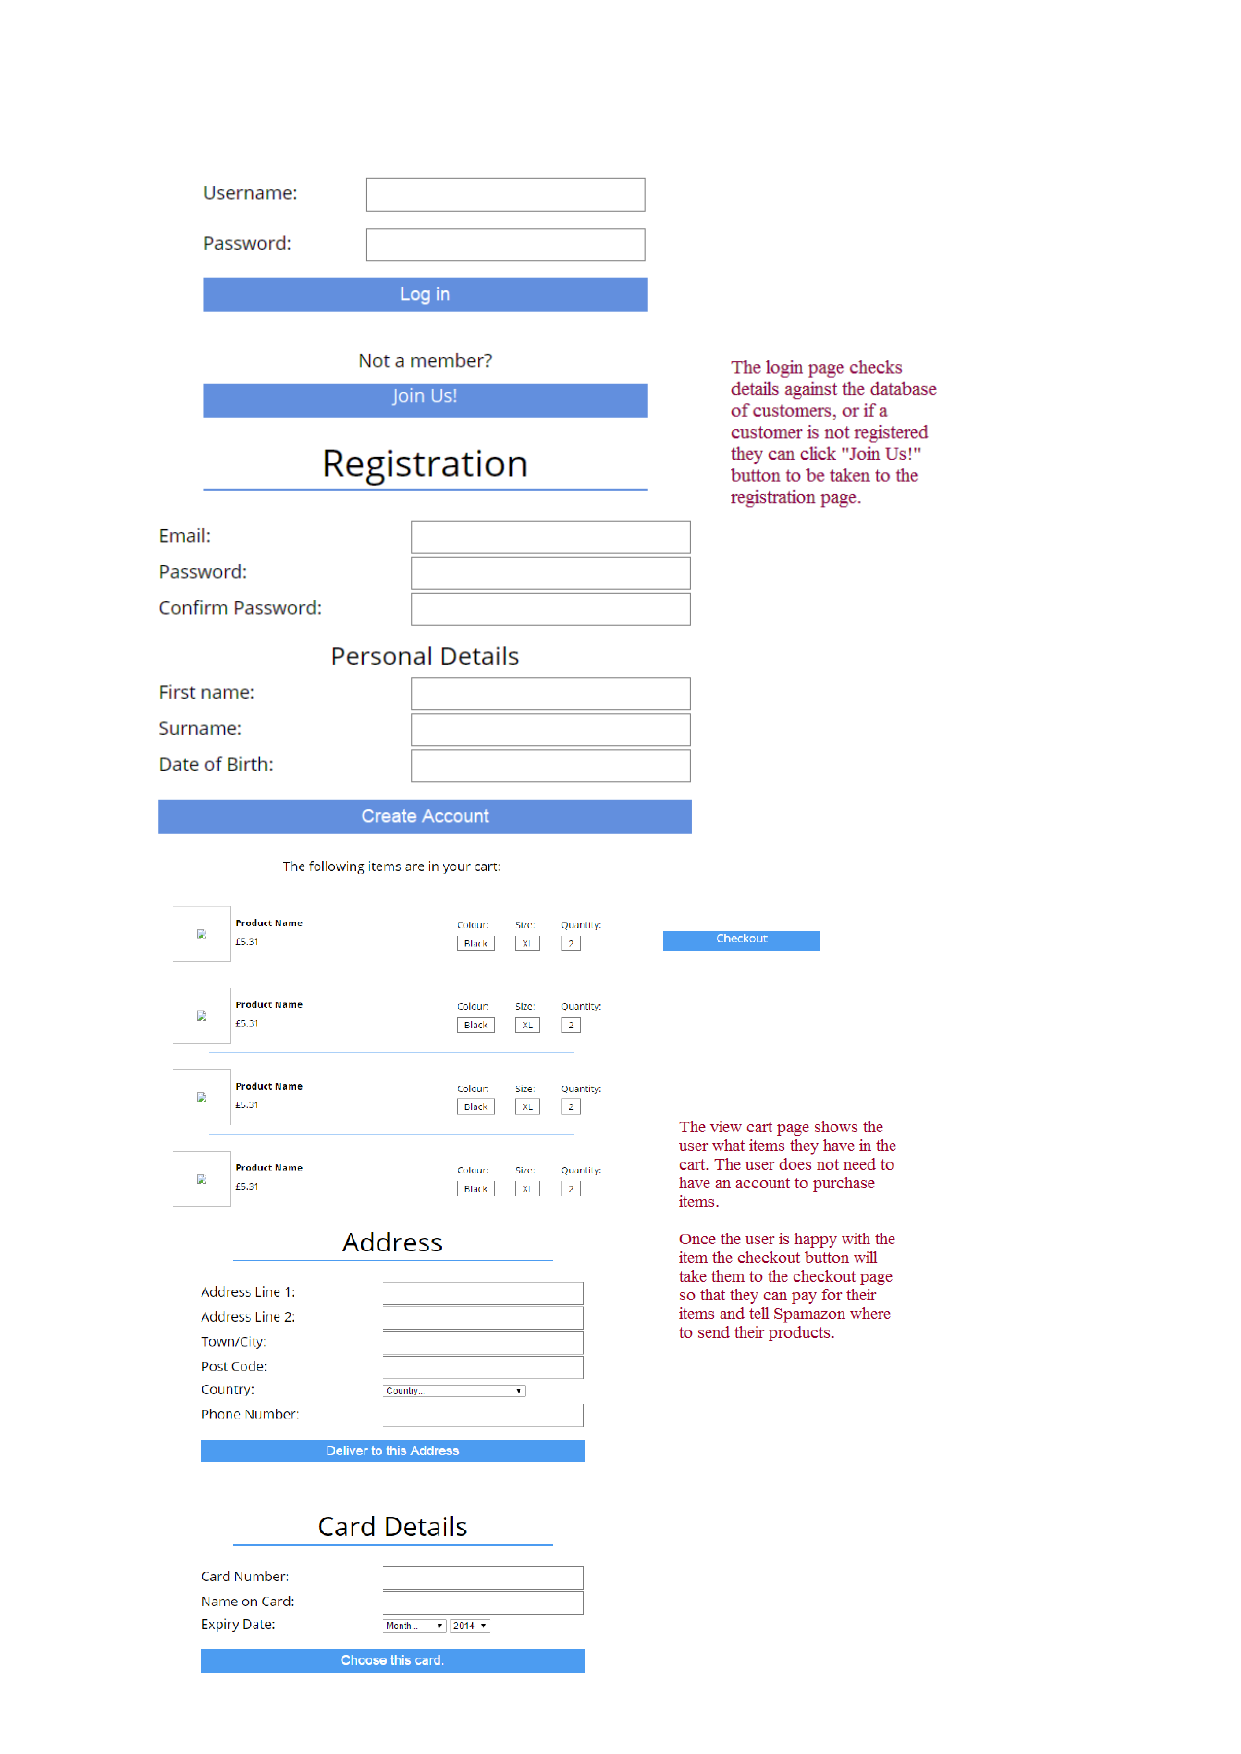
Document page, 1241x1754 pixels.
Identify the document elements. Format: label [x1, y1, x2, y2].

picture [156, 843, 979, 1738]
picture [150, 150, 1090, 841]
